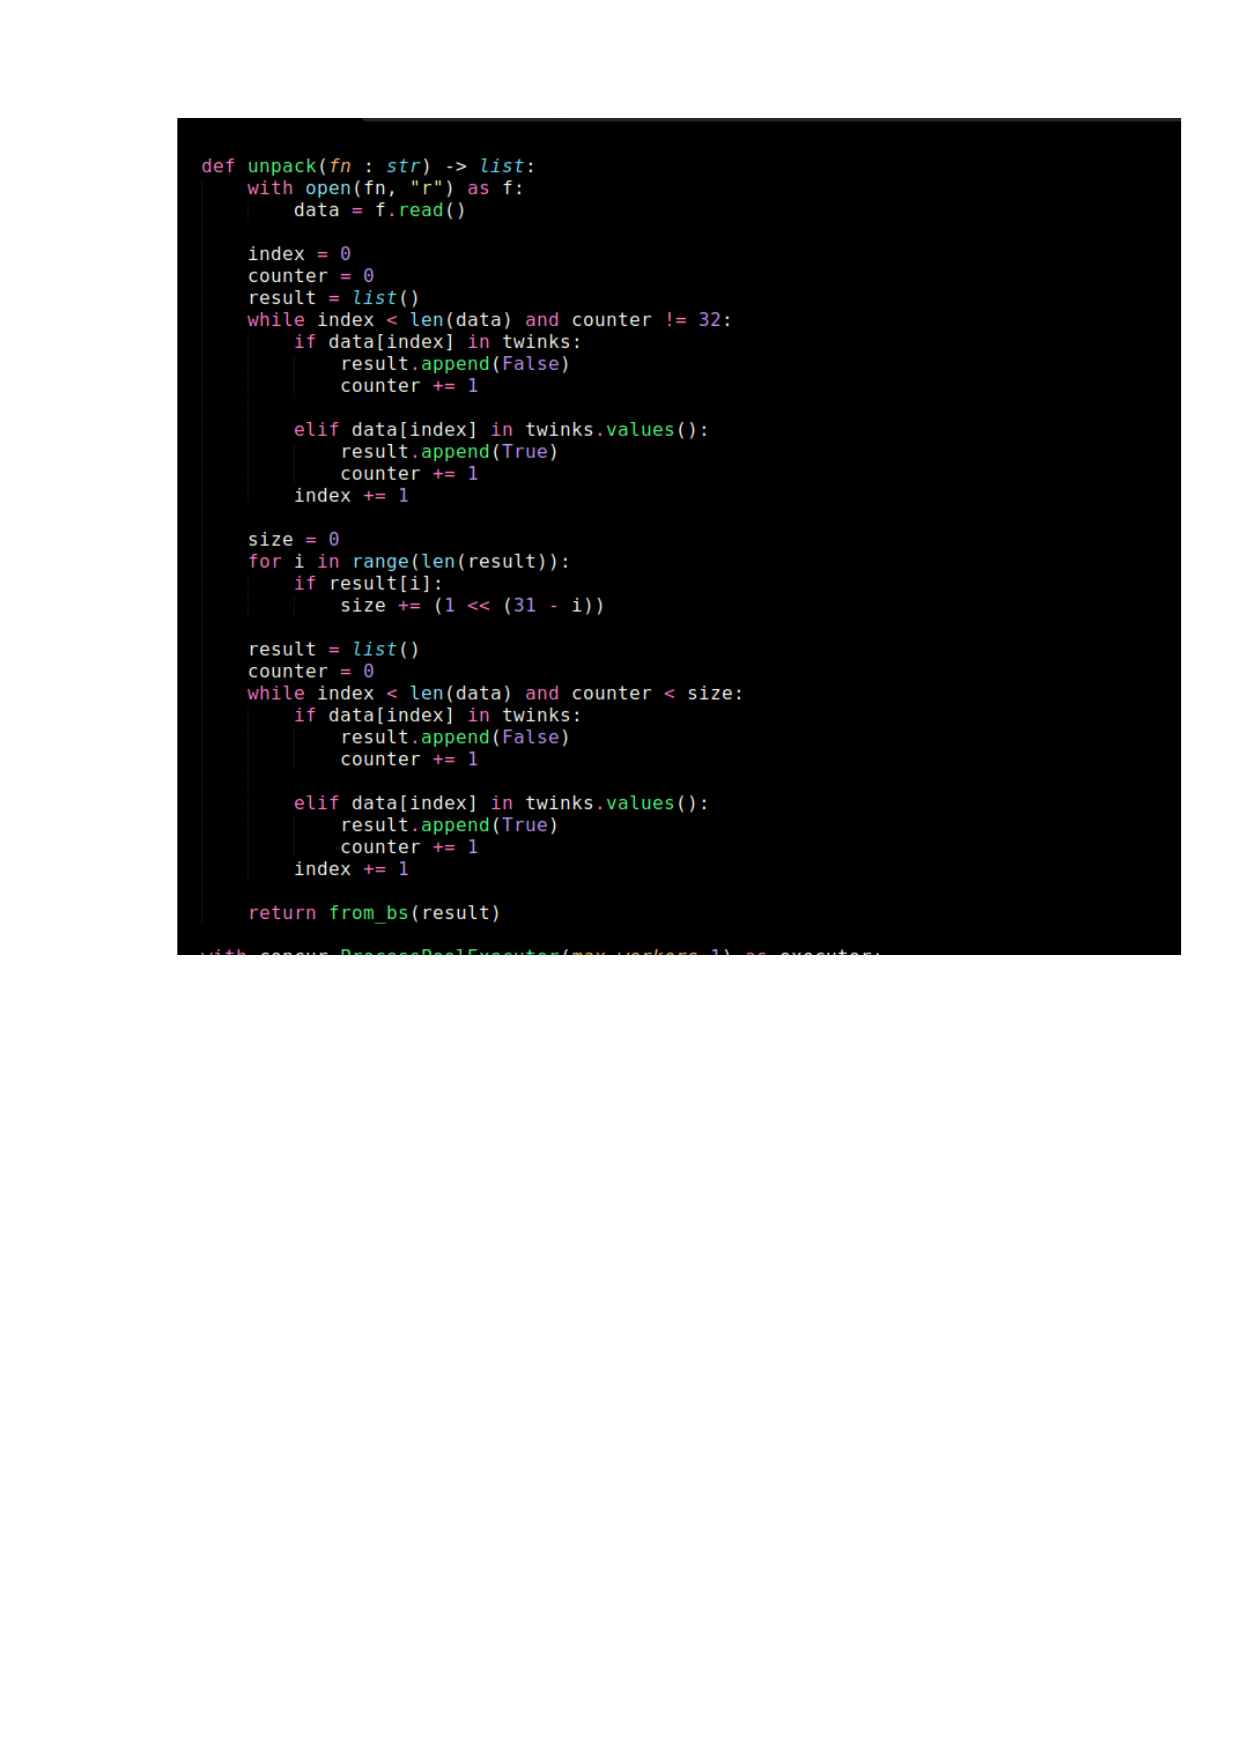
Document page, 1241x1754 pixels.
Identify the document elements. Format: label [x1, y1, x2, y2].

picture [177, 118, 1182, 955]
